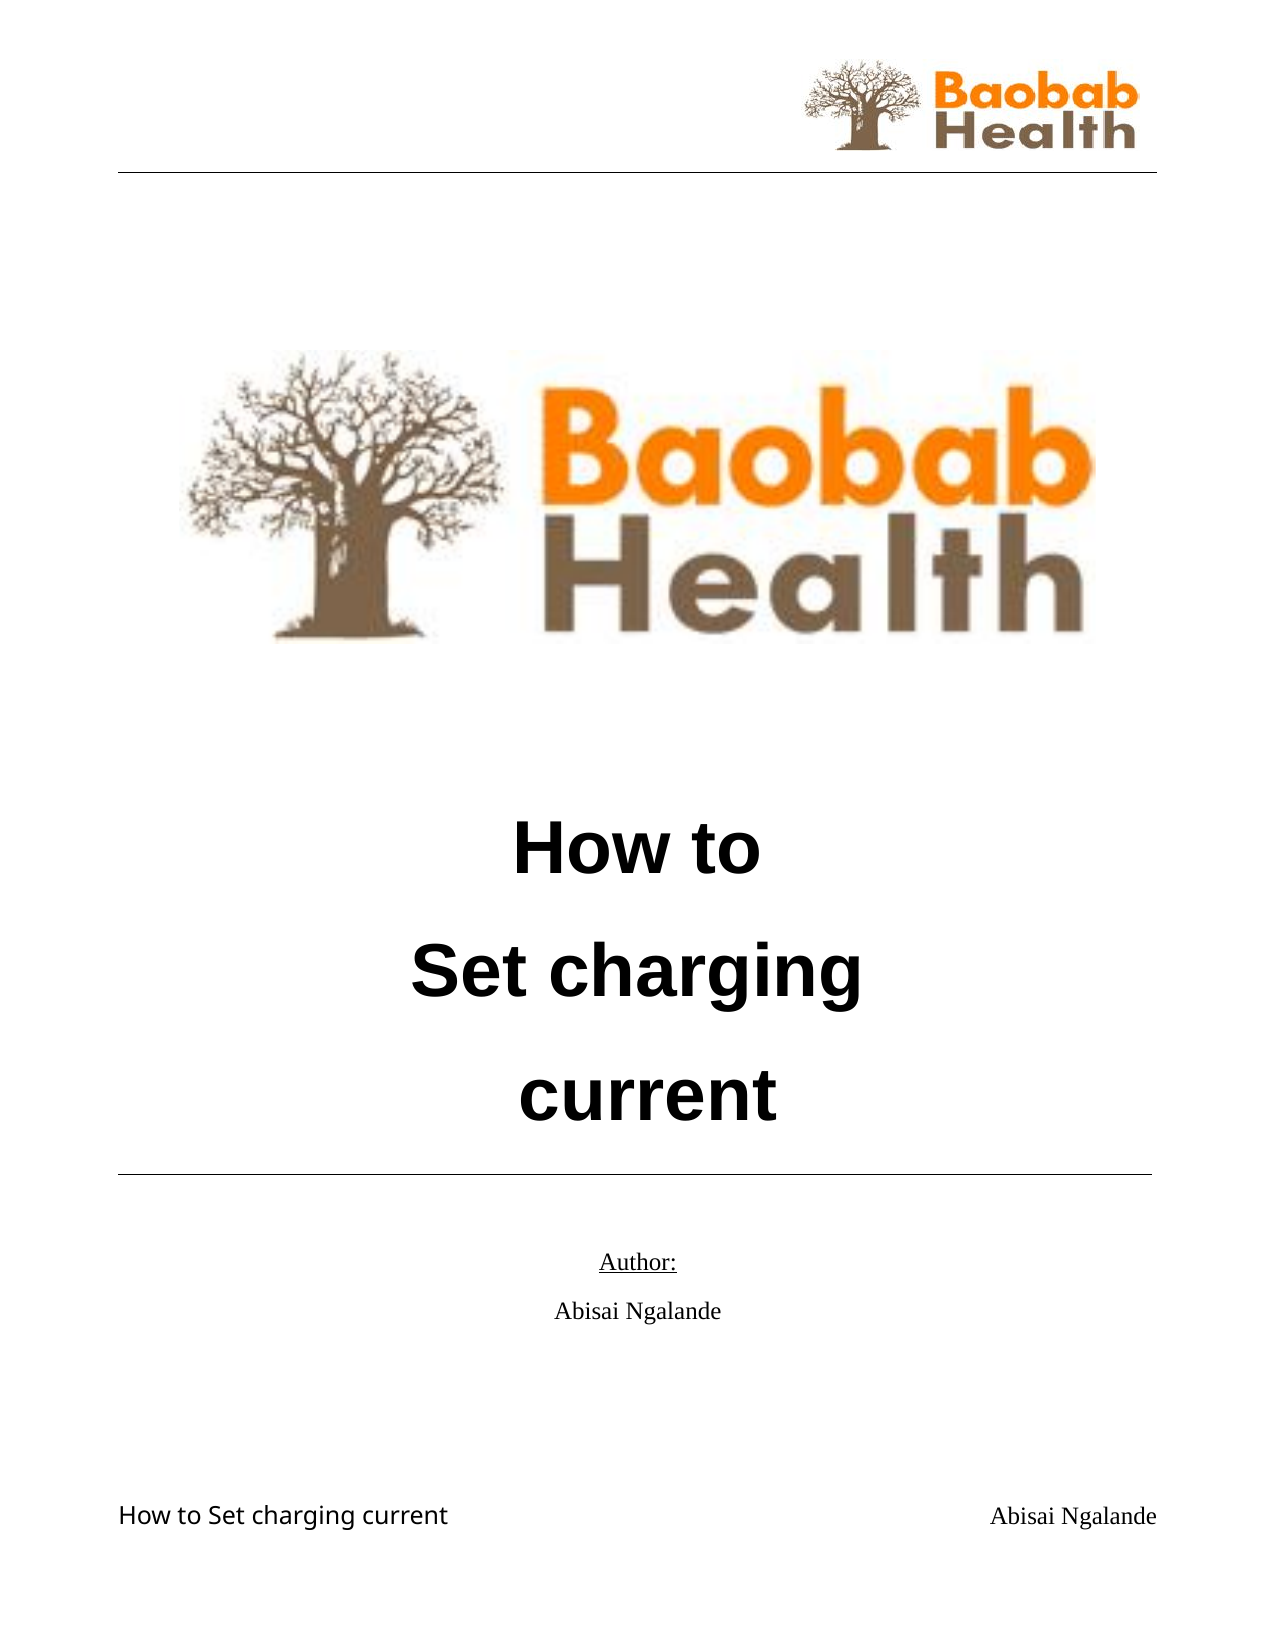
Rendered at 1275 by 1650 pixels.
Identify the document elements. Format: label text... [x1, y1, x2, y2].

title Set charging [118, 926, 1157, 1013]
picture [179, 350, 1096, 644]
text Abisai Ngalande [118, 1296, 1157, 1325]
title current [118, 1050, 1157, 1136]
title How to [118, 803, 1157, 889]
text Author: [118, 1247, 1157, 1276]
picture [801, 59, 1140, 151]
